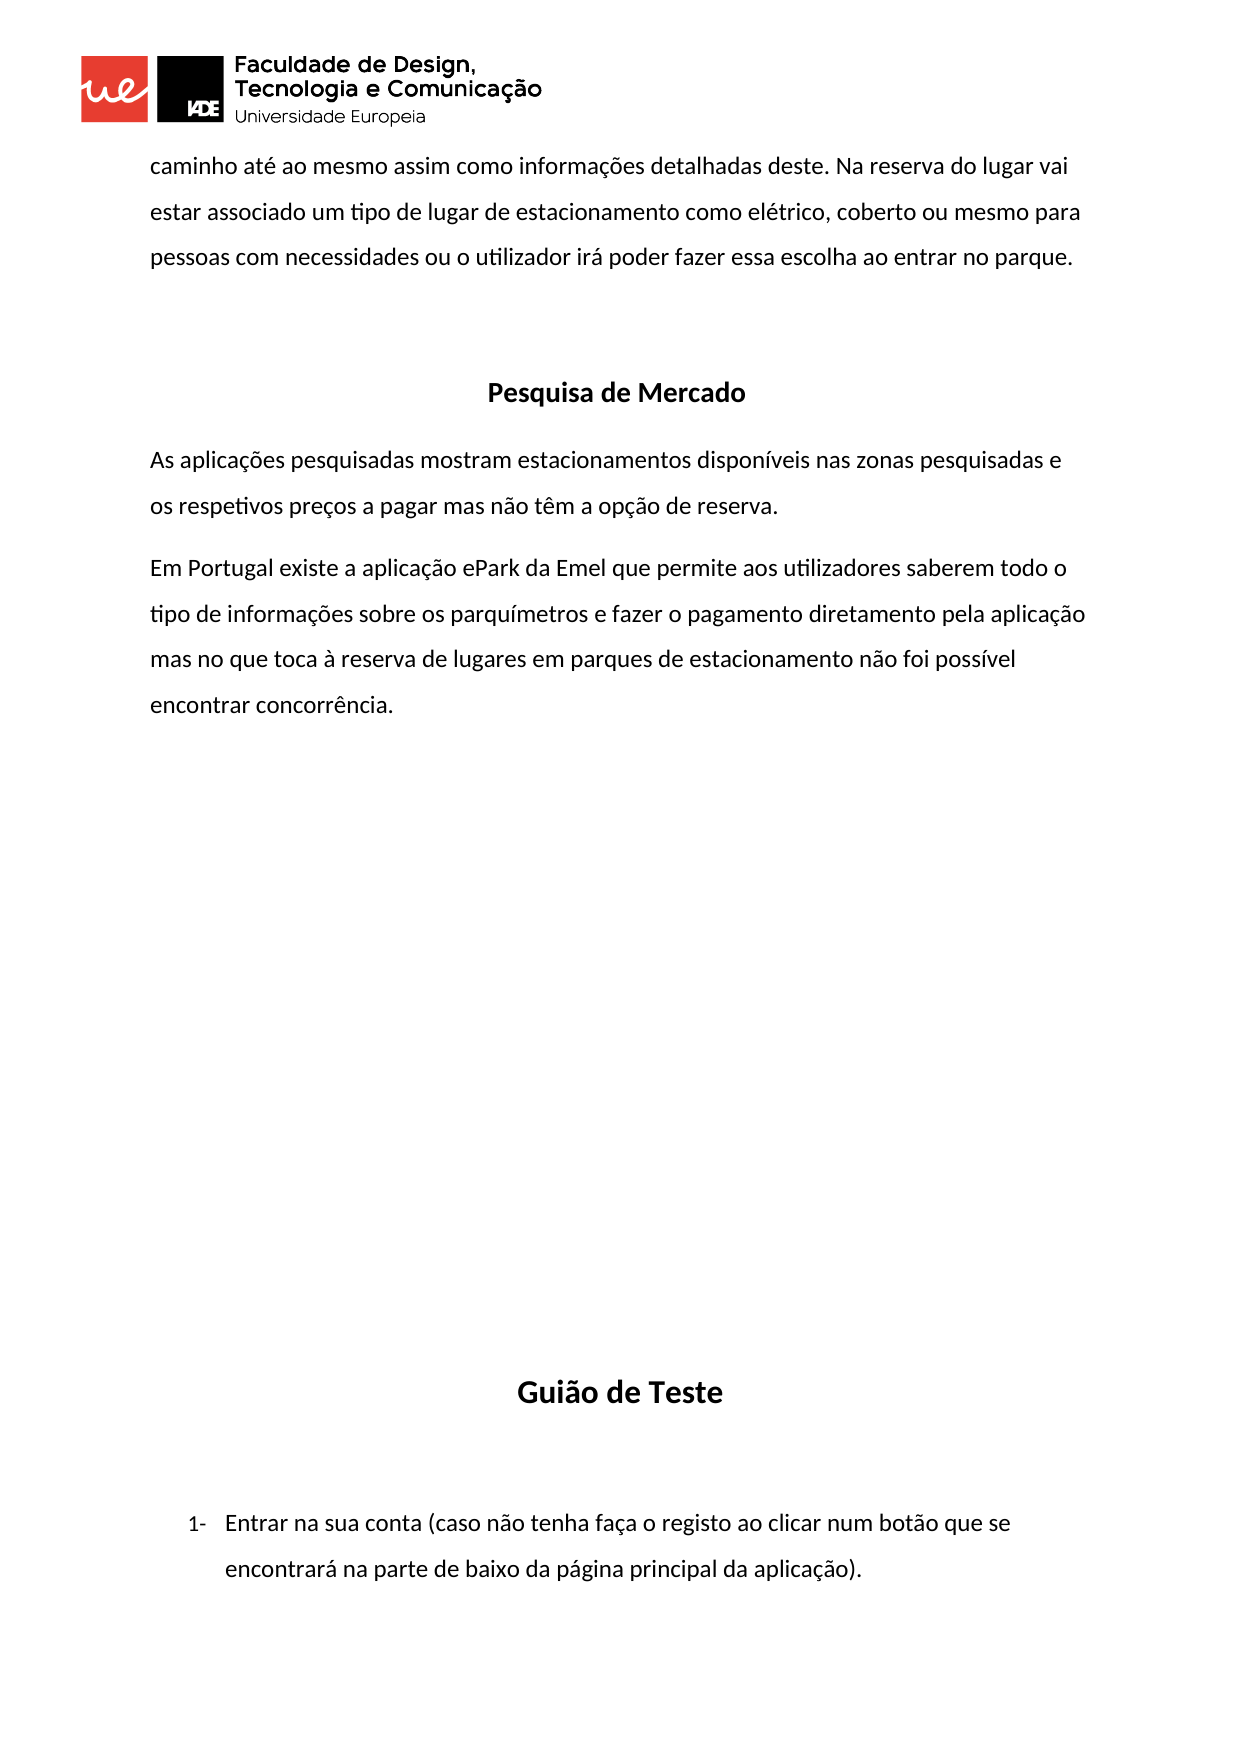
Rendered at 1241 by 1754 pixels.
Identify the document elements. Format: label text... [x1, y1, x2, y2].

text Em Portugal existe a aplicação ePark da Emel que permite aos utilizadores saberem todo o tipo de informações sobre os parquímetros e fazer o pagamento diretamento pela aplicação mas no que toca à reserva de lugares em parques de estacionamento não foi possível encontrar concorrência. [150, 552, 1090, 720]
text Pesquisa de Mercado [150, 374, 1090, 409]
text As aplicações pesquisadas mostram estacionamentos disponíveis nas zonas pesquisadas e os respetivos preços a pagar mas não têm a opção de reserva. [150, 444, 1090, 520]
list Entrar na sua conta (caso não tenha faça o registo ao clicar num botão que se encontrará na parte de baixo da página principal da aplicação). [187, 1508, 1090, 1584]
text Guião de Teste [150, 1371, 1090, 1412]
text caminho até ao mesmo assim como informações detalhadas deste. Na reserva do lugar vai estar associado um tipo de lugar de estacionamento como elétrico, coberto ou mesmo para pessoas com necessidades ou o utilizador irá poder fazer essa escolha ao entrar no parque. [150, 150, 1090, 272]
